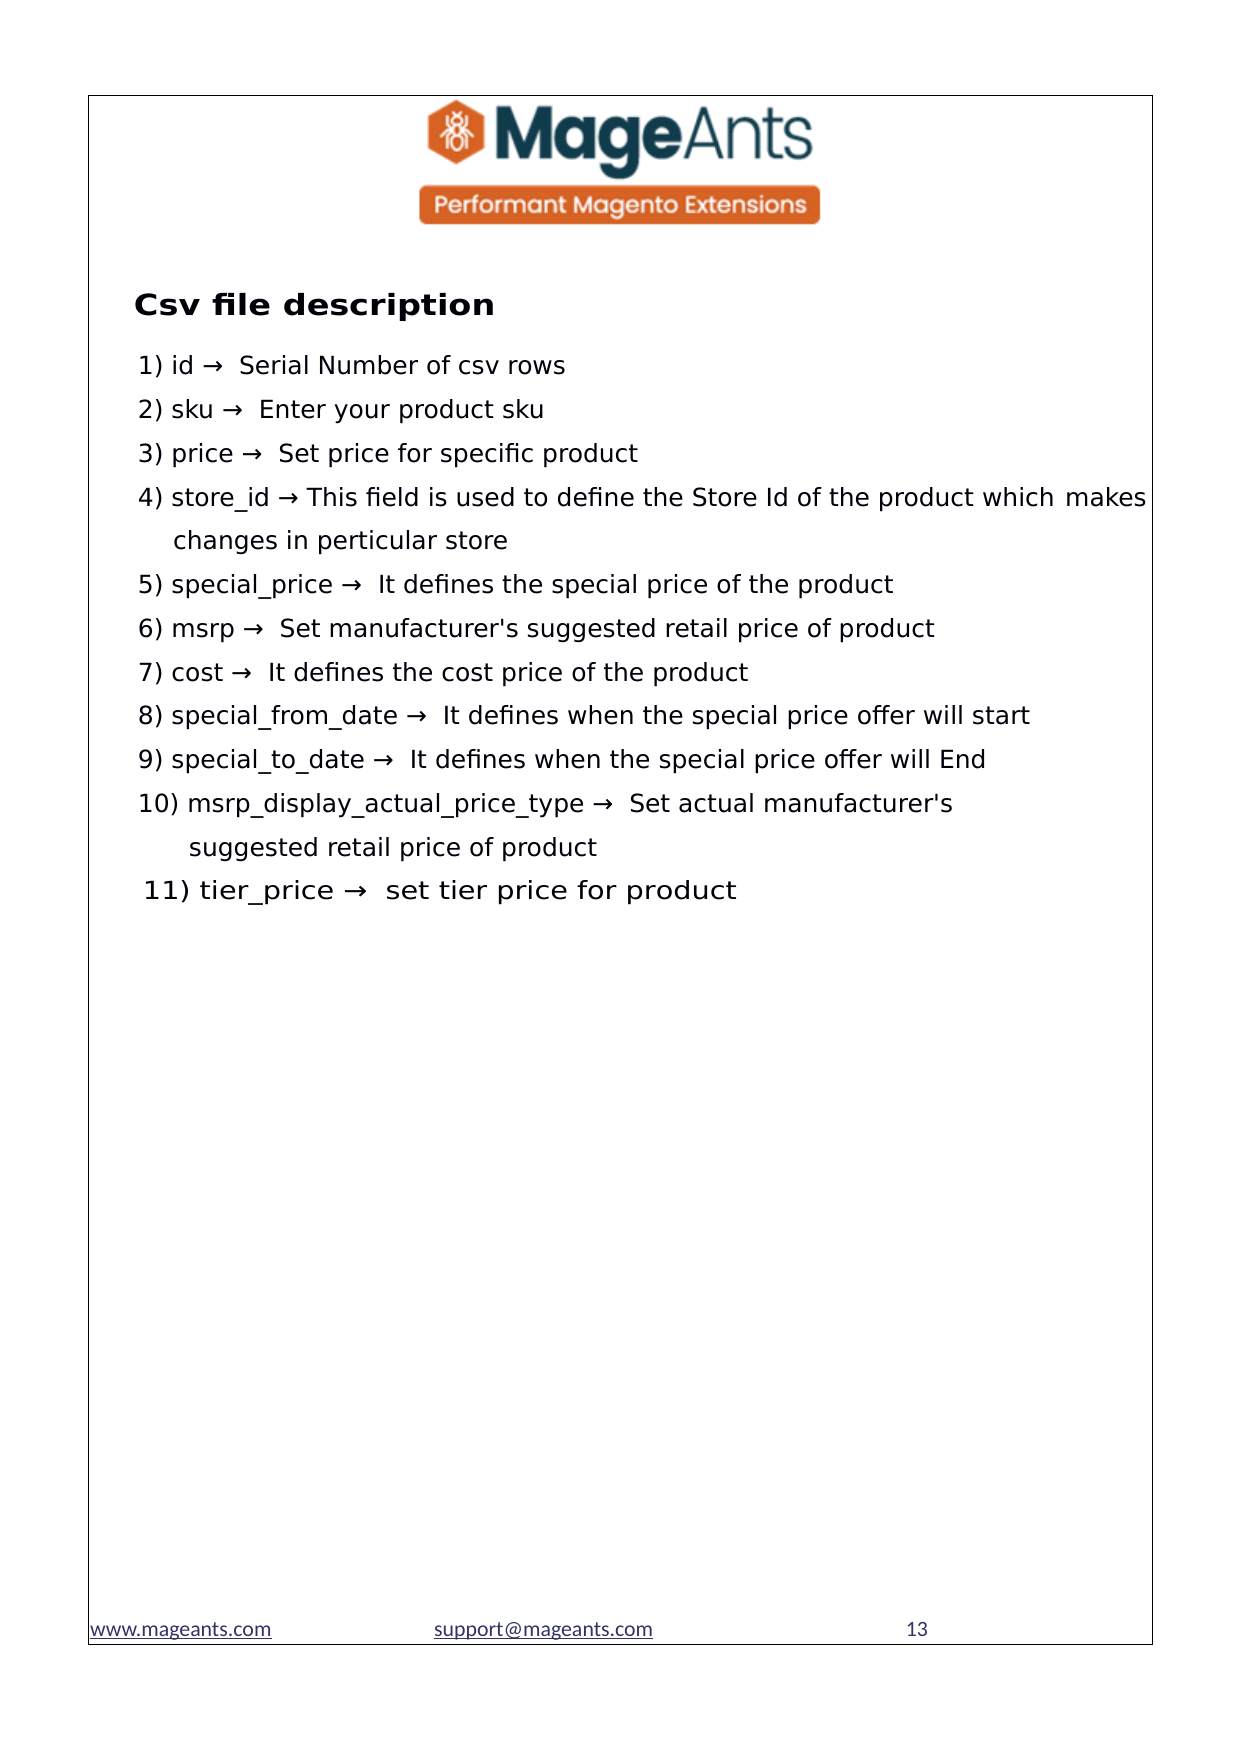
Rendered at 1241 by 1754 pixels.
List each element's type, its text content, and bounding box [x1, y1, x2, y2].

text 2) sku → Enter your product sku [90, 395, 1150, 424]
text 8) special_from_date → It defines when the special price offer will start [90, 701, 1150, 731]
text 5) special_price → It defines the special price of the product [90, 570, 1150, 599]
text 4) store_id → This field is used to define the Store Id of the product which makes [90, 483, 1150, 512]
text changes in perticular store [90, 526, 1150, 556]
picture [415, 97, 825, 226]
text 1) id → Serial Number of csv rows [90, 351, 1150, 381]
text 9) special_to_date → It defines when the special price offer will End [90, 745, 1150, 774]
text 11) tier_price → set tier price for product [134, 876, 1150, 906]
text 7) cost → It defines the cost price of the product [90, 658, 1150, 687]
text 3) price → Set price for specific product [90, 439, 1150, 468]
text 10) msrp_display_actual_price_type → Set actual manufacturer's suggested retail price of product [90, 789, 1150, 862]
text Csv file description [134, 288, 1150, 322]
text 6) msrp → Set manufacturer's suggested retail price of product [90, 614, 1150, 643]
